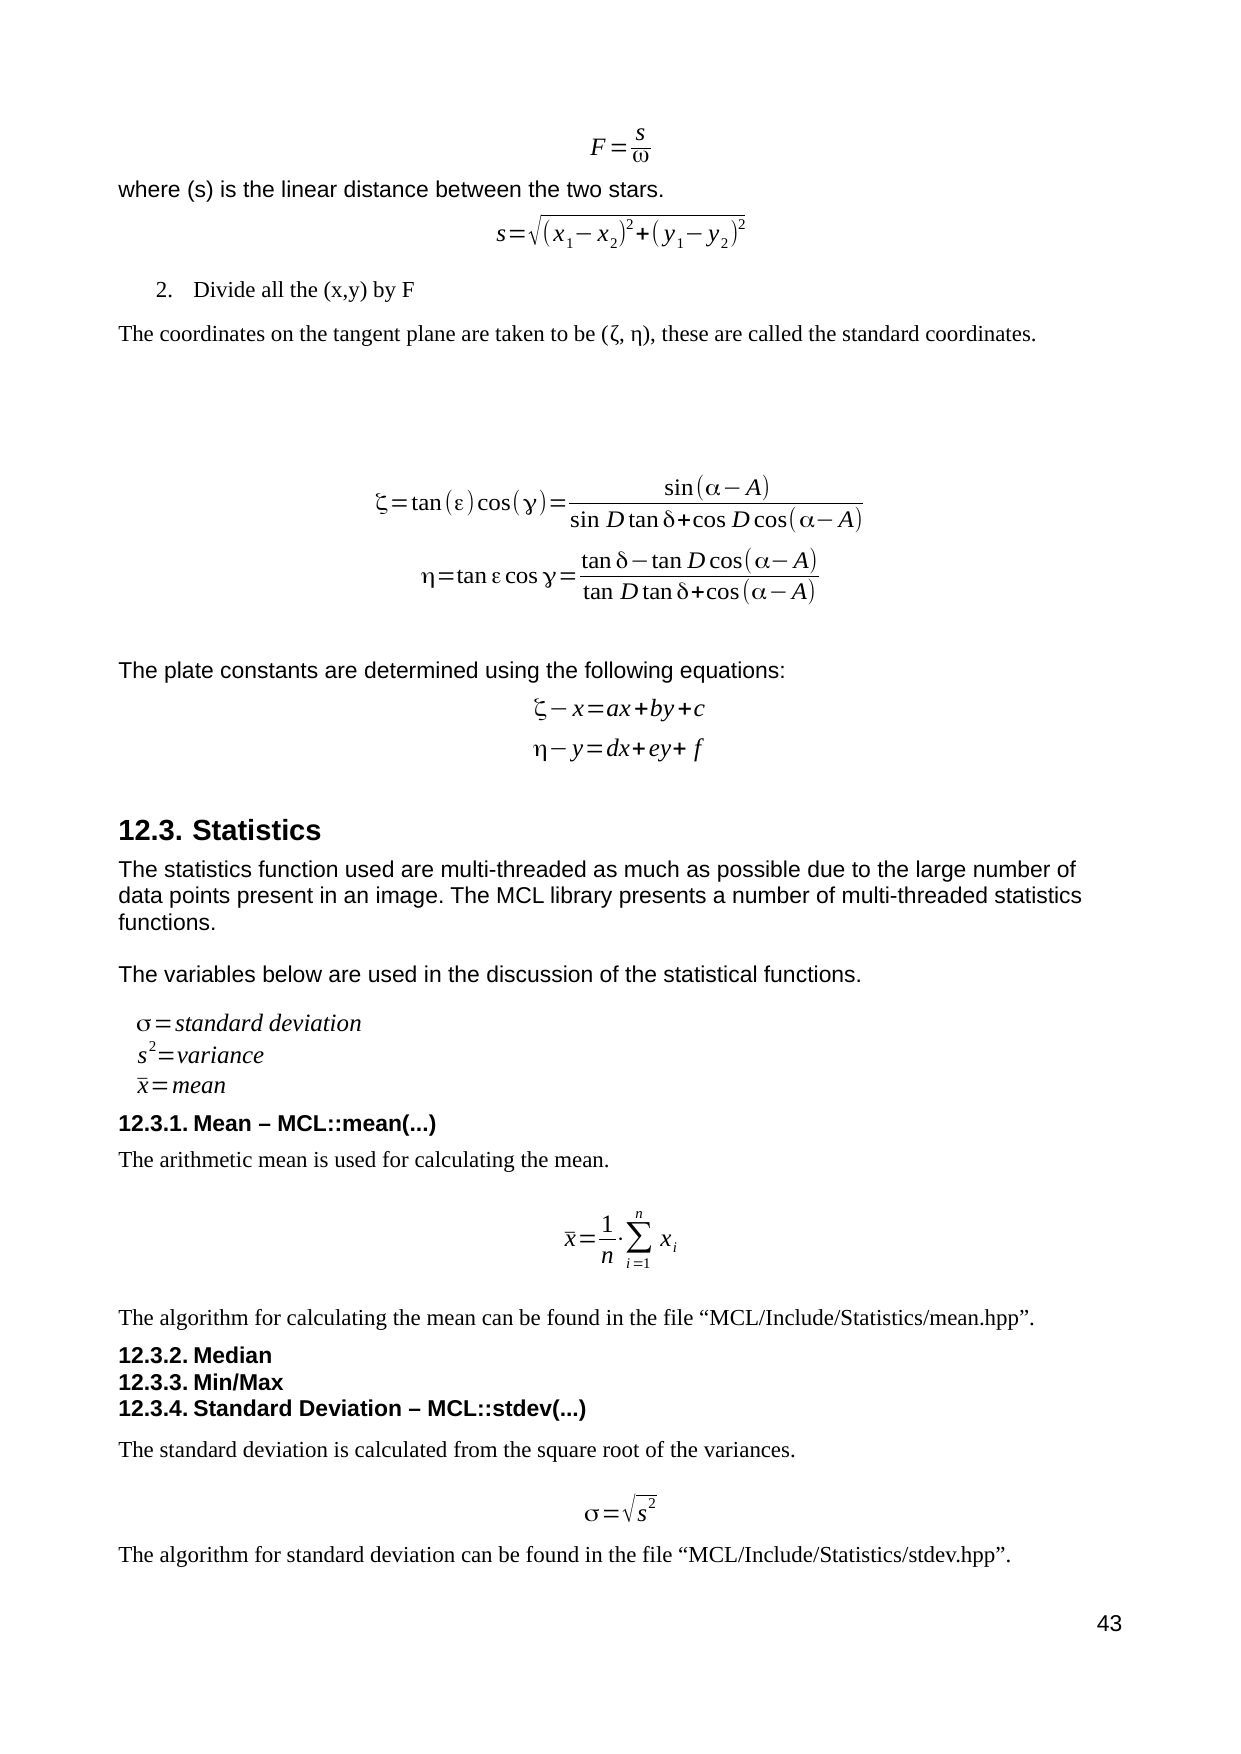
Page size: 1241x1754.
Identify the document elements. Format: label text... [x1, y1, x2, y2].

text The algorithm for calculating the mean can be found in the file “MCL/Include/Statistics/mean.hpp”. [118, 1284, 1122, 1331]
subtitle Min/Max [118, 1369, 1122, 1395]
text The arithmetic mean is used for calculating the mean. [118, 1136, 1122, 1172]
subtitle Mean – MCL::mean(...) [118, 1110, 1122, 1136]
subtitle Standard Deviation – MCL::stdev(...) [118, 1395, 1122, 1421]
text where (s) is the linear distance between the two stars. [118, 176, 1122, 202]
text The statistics function used are multi-threaded as much as possible due to the large number of data points present in an image. The MCL library presents a number of multi-threaded statistics functions. [118, 853, 1122, 935]
text The variables below are used in the discussion of the statistical functions. [118, 947, 1122, 988]
subtitle Median [118, 1342, 1122, 1369]
text The standard deviation is calculated from the square root of the variances. [118, 1421, 1122, 1462]
subtitle Statistics [118, 813, 1122, 847]
list Divide all the (x,y) by F [156, 257, 1122, 303]
text The plate constants are determined using the following equations: [118, 657, 1122, 683]
text The algorithm for standard deviation can be found in the file “MCL/Include/Statistics/stdev.hpp”. [118, 1539, 1122, 1568]
text The coordinates on the tangent plane are taken to be (ζ, η), these are called the standard coordinates. [118, 320, 1122, 347]
